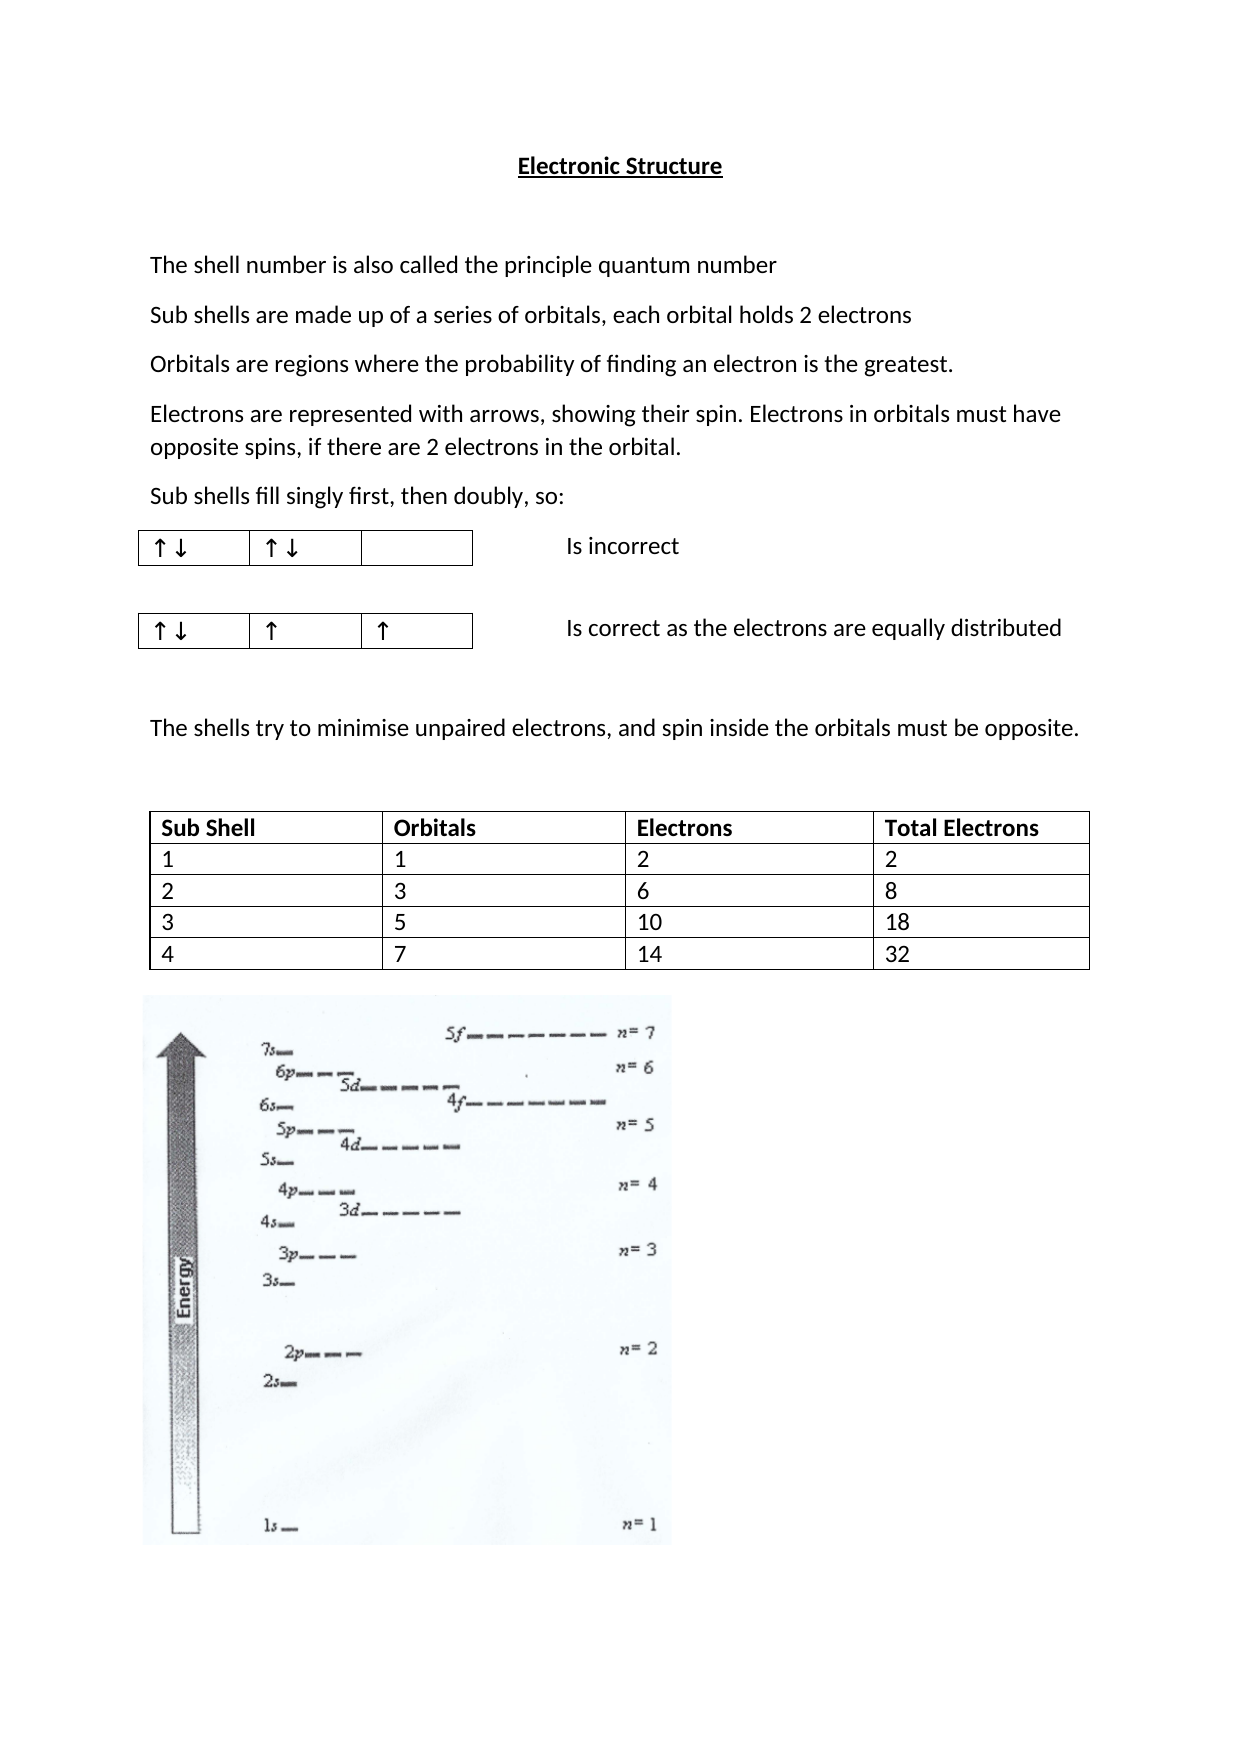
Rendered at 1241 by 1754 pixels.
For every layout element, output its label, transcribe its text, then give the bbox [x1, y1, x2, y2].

table_cell 7 [383, 938, 625, 969]
table_cell 32 [874, 938, 1089, 969]
table_cell 1 [383, 844, 625, 874]
table_cell 10 [626, 907, 873, 937]
table_header Orbitals [383, 812, 625, 842]
text Sub shells fill singly first, then doubly, so: [150, 480, 1090, 511]
table_header [362, 531, 472, 565]
text Is correct as the electrons are equally distributed [473, 612, 1090, 643]
table_cell 2 [151, 875, 382, 906]
text The shells try to minimise unpaired electrons, and spin inside the orbitals must be opposite. [150, 712, 1090, 742]
text The shell number is also called the principle quantum number [150, 249, 1090, 280]
text Sub shells are made up of a series of orbitals, each orbital holds 2 electrons [150, 299, 1090, 329]
table_cell 6 [626, 875, 873, 906]
table_cell 8 [874, 875, 1089, 906]
table_header Electrons [626, 812, 873, 842]
table_cell 18 [874, 907, 1089, 937]
table_cell 1 [151, 844, 382, 874]
table_cell 4 [151, 938, 382, 969]
picture [142, 995, 672, 1545]
text Electrons are represented with arrows, showing their spin. Electrons in orbitals must have opposite spins, if there are 2 electrons in the orbital. [150, 398, 1090, 461]
table_header Total Electrons [874, 812, 1089, 842]
table_cell 2 [874, 844, 1089, 874]
table_cell 3 [151, 907, 382, 937]
table_header ↑ [362, 614, 472, 648]
table_cell 2 [626, 844, 873, 874]
table_header ↑ [250, 614, 361, 648]
table_header ↑↓ [250, 531, 361, 565]
text Electronic Structure [150, 150, 1090, 181]
table_header ↑↓ [139, 531, 249, 565]
table_header Sub Shell [151, 812, 382, 842]
text Is incorrect [150, 530, 1090, 593]
table_cell 5 [383, 907, 625, 937]
table_cell 3 [383, 875, 625, 906]
table_header ↑↓ [139, 614, 249, 648]
table_cell 14 [626, 938, 873, 969]
text Orbitals are regions where the probability of finding an electron is the greatest. [150, 348, 1090, 379]
